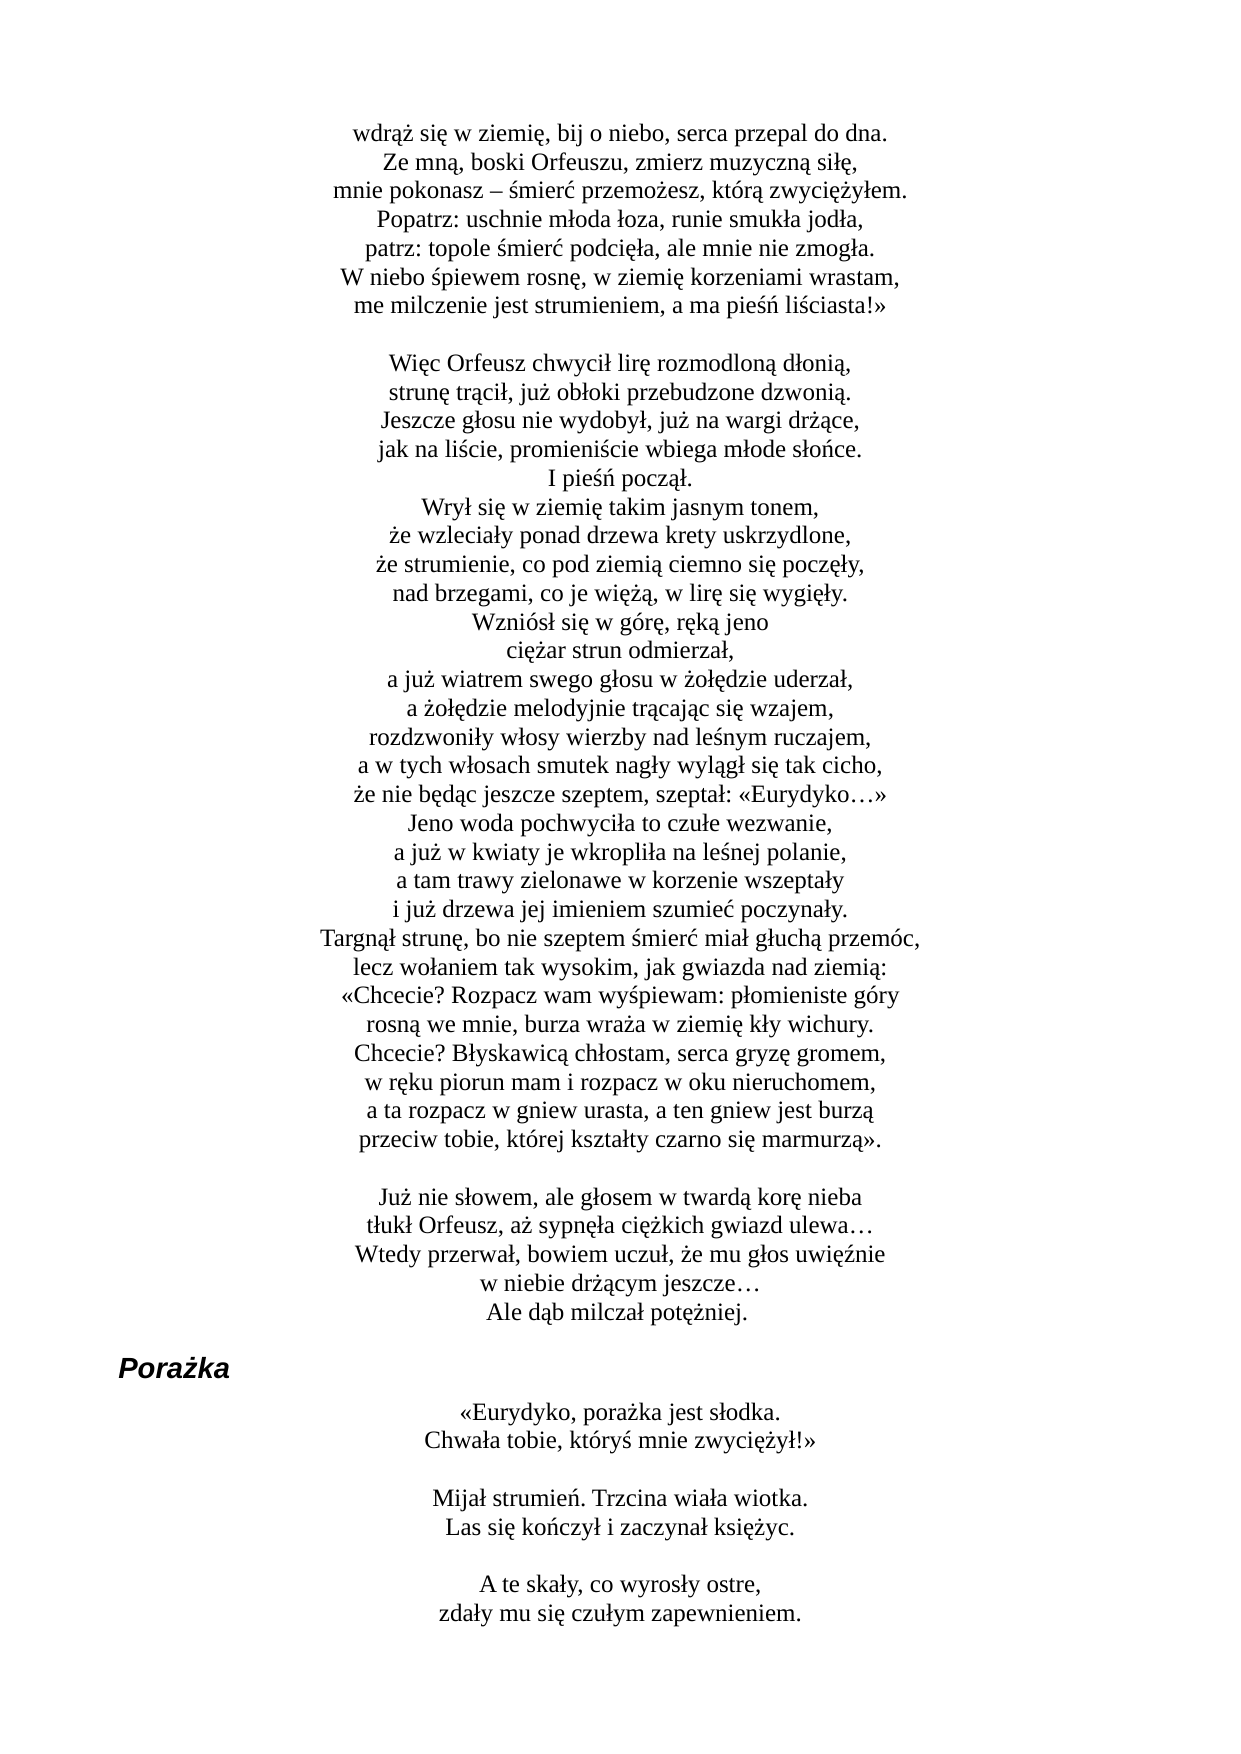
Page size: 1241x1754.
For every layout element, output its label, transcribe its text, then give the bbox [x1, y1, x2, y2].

text patrz: topole śmierć podcięła, ale mnie nie zmogła. [118, 233, 1122, 262]
text a ta rozpacz w gniew urasta, a ten gniew jest burzą [118, 1096, 1122, 1124]
text Chwała tobie, któryś mnie zwyciężył!» [118, 1425, 1122, 1454]
text Wrył się w ziemię takim jasnym tonem, [118, 492, 1122, 521]
text «Chcecie? Rozpacz wam wyśpiewam: płomieniste góry [118, 981, 1122, 1009]
text jak na liście, promieniście wbiega młode słońce. [118, 434, 1122, 463]
text w niebie drżącym jeszcze… [118, 1268, 1122, 1297]
text W niebo śpiewem rosnę, w ziemię korzeniami wrastam, [118, 262, 1122, 291]
text Ze mną, boski Orfeuszu, zmierz muzyczną siłę, [118, 147, 1122, 176]
text Wzniósł się w górę, ręką jeno [118, 607, 1122, 636]
text strunę trącił, już obłoki przebudzone dzwonią. [118, 377, 1122, 406]
text A te skały, co wyrosły ostre, [118, 1569, 1122, 1598]
text zdały mu się czułym zapewnieniem. [118, 1598, 1122, 1627]
text tłukł Orfeusz, aż sypnęła ciężkich gwiazd ulewa… [118, 1211, 1122, 1239]
text Jeno woda pochwyciła to czułe wezwanie, [118, 808, 1122, 837]
text Już nie słowem, ale głosem w twardą korę nieba [118, 1182, 1122, 1211]
text rosną we mnie, burza wraża w ziemię kły wichury. [118, 1009, 1122, 1038]
text że nie będąc jeszcze szeptem, szeptał: «Eurydyko…» [118, 779, 1122, 808]
text ciężar strun odmierzał, [118, 636, 1122, 664]
text Mijał strumień. Trzcina wiała wiotka. [118, 1483, 1122, 1512]
text Jeszcze głosu nie wydobył, już na wargi drżące, [118, 406, 1122, 434]
text w ręku piorun mam i rozpacz w oku nieruchomem, [118, 1067, 1122, 1096]
text Wtedy przerwał, bowiem uczuł, że mu głos uwięźnie [118, 1239, 1122, 1268]
text a w tych włosach smutek nagły wylągł się tak cicho, [118, 751, 1122, 779]
text Targnął strunę, bo nie szeptem śmierć miał głuchą przemóc, [118, 923, 1122, 952]
text wdrąż się w ziemię, bij o niebo, serca przepal do dna. [118, 118, 1122, 147]
text lecz wołaniem tak wysokim, jak gwiazda nad ziemią: [118, 952, 1122, 981]
text i już drzewa jej imieniem szumieć poczynały. [118, 894, 1122, 923]
text mnie pokonasz – śmierć przemożesz, którą zwyciężyłem. [118, 176, 1122, 204]
text me milczenie jest strumieniem, a ma pieśń liściasta!» [118, 291, 1122, 319]
text I pieśń począł. [118, 463, 1122, 492]
text Las się kończył i zaczynał księżyc. [118, 1512, 1122, 1540]
text że strumienie, co pod ziemią ciemno się poczęły, [118, 549, 1122, 578]
text przeciw tobie, której kształty czarno się marmurzą». [118, 1124, 1122, 1153]
subtitle Porażka [118, 1351, 1122, 1384]
text rozdzwoniły włosy wierzby nad leśnym ruczajem, [118, 722, 1122, 751]
text «Eurydyko, porażka jest słodka. [118, 1397, 1122, 1425]
text a tam trawy zielonawe w korzenie wszeptały [118, 866, 1122, 894]
text Popatrz: uschnie młoda łoza, runie smukła jodła, [118, 204, 1122, 233]
text Chcecie? Błyskawicą chłostam, serca gryzę gromem, [118, 1038, 1122, 1067]
text a żołędzie melodyjnie trącając się wzajem, [118, 693, 1122, 722]
text Ale dąb milczał potężniej. [118, 1297, 1122, 1326]
text nad brzegami, co je więżą, w lirę się wygięły. [118, 578, 1122, 607]
text że wzleciały ponad drzewa krety uskrzydlone, [118, 521, 1122, 549]
text a już w kwiaty je wkropliła na leśnej polanie, [118, 837, 1122, 866]
text a już wiatrem swego głosu w żołędzie uderzał, [118, 664, 1122, 693]
text Więc Orfeusz chwycił lirę rozmodloną dłonią, [118, 348, 1122, 377]
